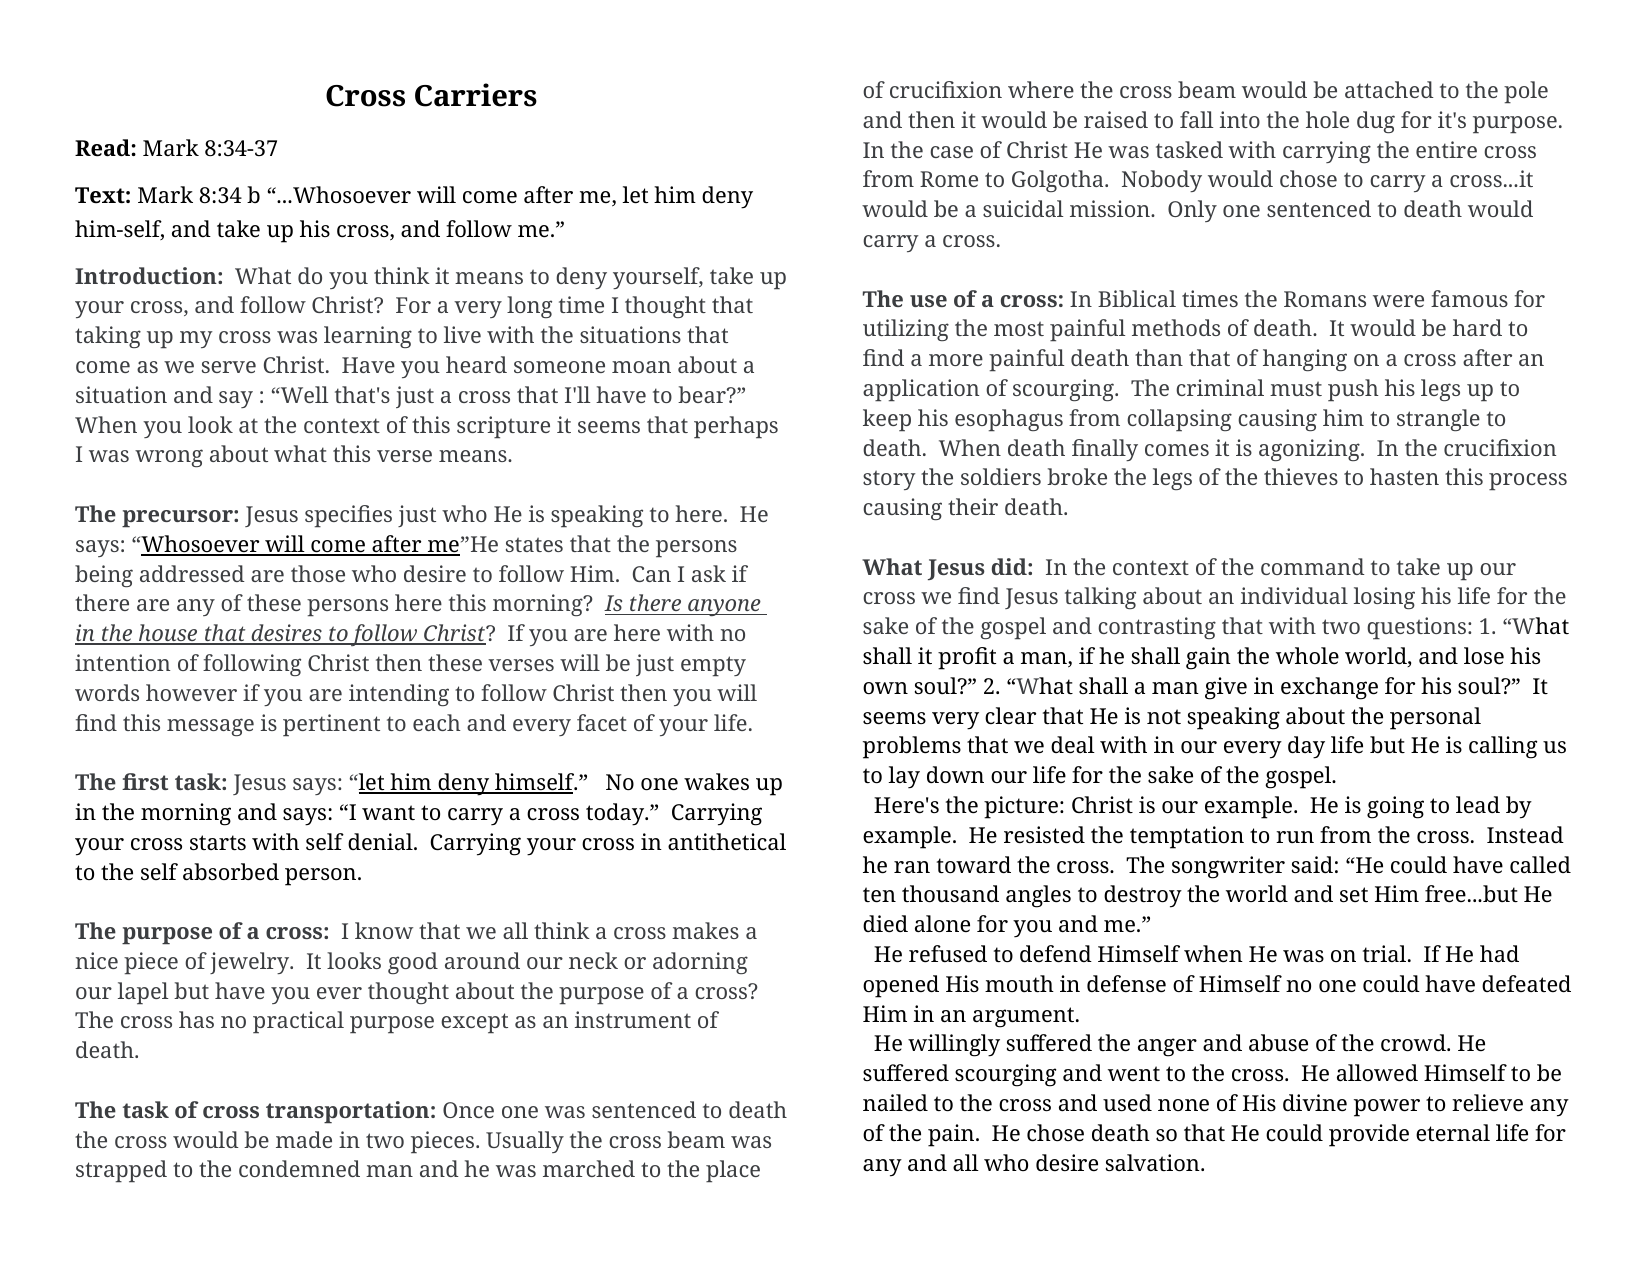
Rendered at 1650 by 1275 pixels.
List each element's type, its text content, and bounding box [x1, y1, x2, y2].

text The purpose of a cross: I know that we all think a cross makes a nice piece of jewelry. It looks good around our neck or adorning our lapel but have you ever thought about the purpose of a cross? The cross has no practical purpose except as an instrument of death. [75, 916, 787, 1065]
text of crucifixion where the cross beam would be attached to the pole and then it would be raised to fall into the hole dug for it's purpose. In the case of Christ He was tasked with carrying the entire cross from Rome to Golgotha. Nobody would chose to carry a cross...it would be a suicidal mission. Only one sentenced to death would carry a cross. [862, 75, 1575, 254]
text The precursor: Jesus specifies just who He is speaking to here. He says: “Whosoever will come after me”He states that the persons being addressed are those who desire to follow Him. Can I ask if there are any of these persons here this morning? Is there anyone in the house that desires to follow Christ? If you are here with no intention of following Christ then these verses will be just empty words however if you are intending to follow Christ then you will find this message is pertinent to each and every facet of your life. [75, 499, 787, 737]
text He willingly suffered the anger and abuse of the crowd. He suffered scourging and went to the cross. He allowed Himself to be nailed to the cross and used none of His divine power to relieve any of the pain. He chose death so that He could provide eternal life for any and all who desire salvation. [862, 1028, 1575, 1177]
text The first task: Jesus says: “let him deny himself.” No one wakes up in the morning and says: “I want to carry a cross today.” Carrying your cross starts with self denial. Carrying your cross in antithetical to the self absorbed person. [75, 767, 787, 886]
text Introduction: What do you think it means to deny yourself, take up your cross, and follow Christ? For a very long time I thought that taking up my cross was learning to live with the situations that come as we serve Christ. Have you heard someone moan about a situation and say : “Well that's just a cross that I'll have to bear?” When you look at the context of this scripture it seems that perhaps I was wrong about what this verse means. [75, 261, 787, 469]
text What Jesus did: In the context of the command to take up our cross we find Jesus talking about an individual losing his life for the sake of the gospel and contrasting that with two questions: 1. “What shall it profit a man, if he shall gain the whole world, and lose his own soul?” 2. “What shall a man give in exchange for his soul?” It seems very clear that He is not speaking about the personal problems that we deal with in our every day life but He is calling us to lay down our life for the sake of the gospel. [862, 552, 1575, 790]
text He refused to defend Himself when He was on trial. If He had opened His mouth in defense of Himself no one could have defeated Him in an argument. [862, 939, 1575, 1028]
text Cross Carriers [75, 75, 787, 115]
text The task of cross transportation: Once one was sentenced to death the cross would be made in two pieces. Usually the cross beam was strapped to the condemned man and he was marched to the place [75, 1095, 787, 1184]
text Read: Mark 8:34-37 [75, 133, 787, 163]
text The use of a cross: In Biblical times the Romans were famous for utilizing the most painful methods of death. It would be hard to find a more painful death than that of hanging on a cross after an application of scourging. The criminal must push his legs up to keep his esophagus from collapsing causing him to strangle to death. When death finally comes it is agonizing. In the crucifixion story the soldiers broke the legs of the thieves to hasten this process causing their death. [862, 283, 1575, 522]
text Here's the picture: Christ is our example. He is going to lead by example. He resisted the temptation to run from the cross. Instead he ran toward the cross. The songwriter said: “He could have called ten thousand angles to destroy the world and set Him free...but He died alone for you and me.” [862, 790, 1575, 939]
text Text: Mark 8:34 b “...Whosoever will come after me, let him deny him-self, and take up his cross, and follow me.” [75, 180, 787, 244]
